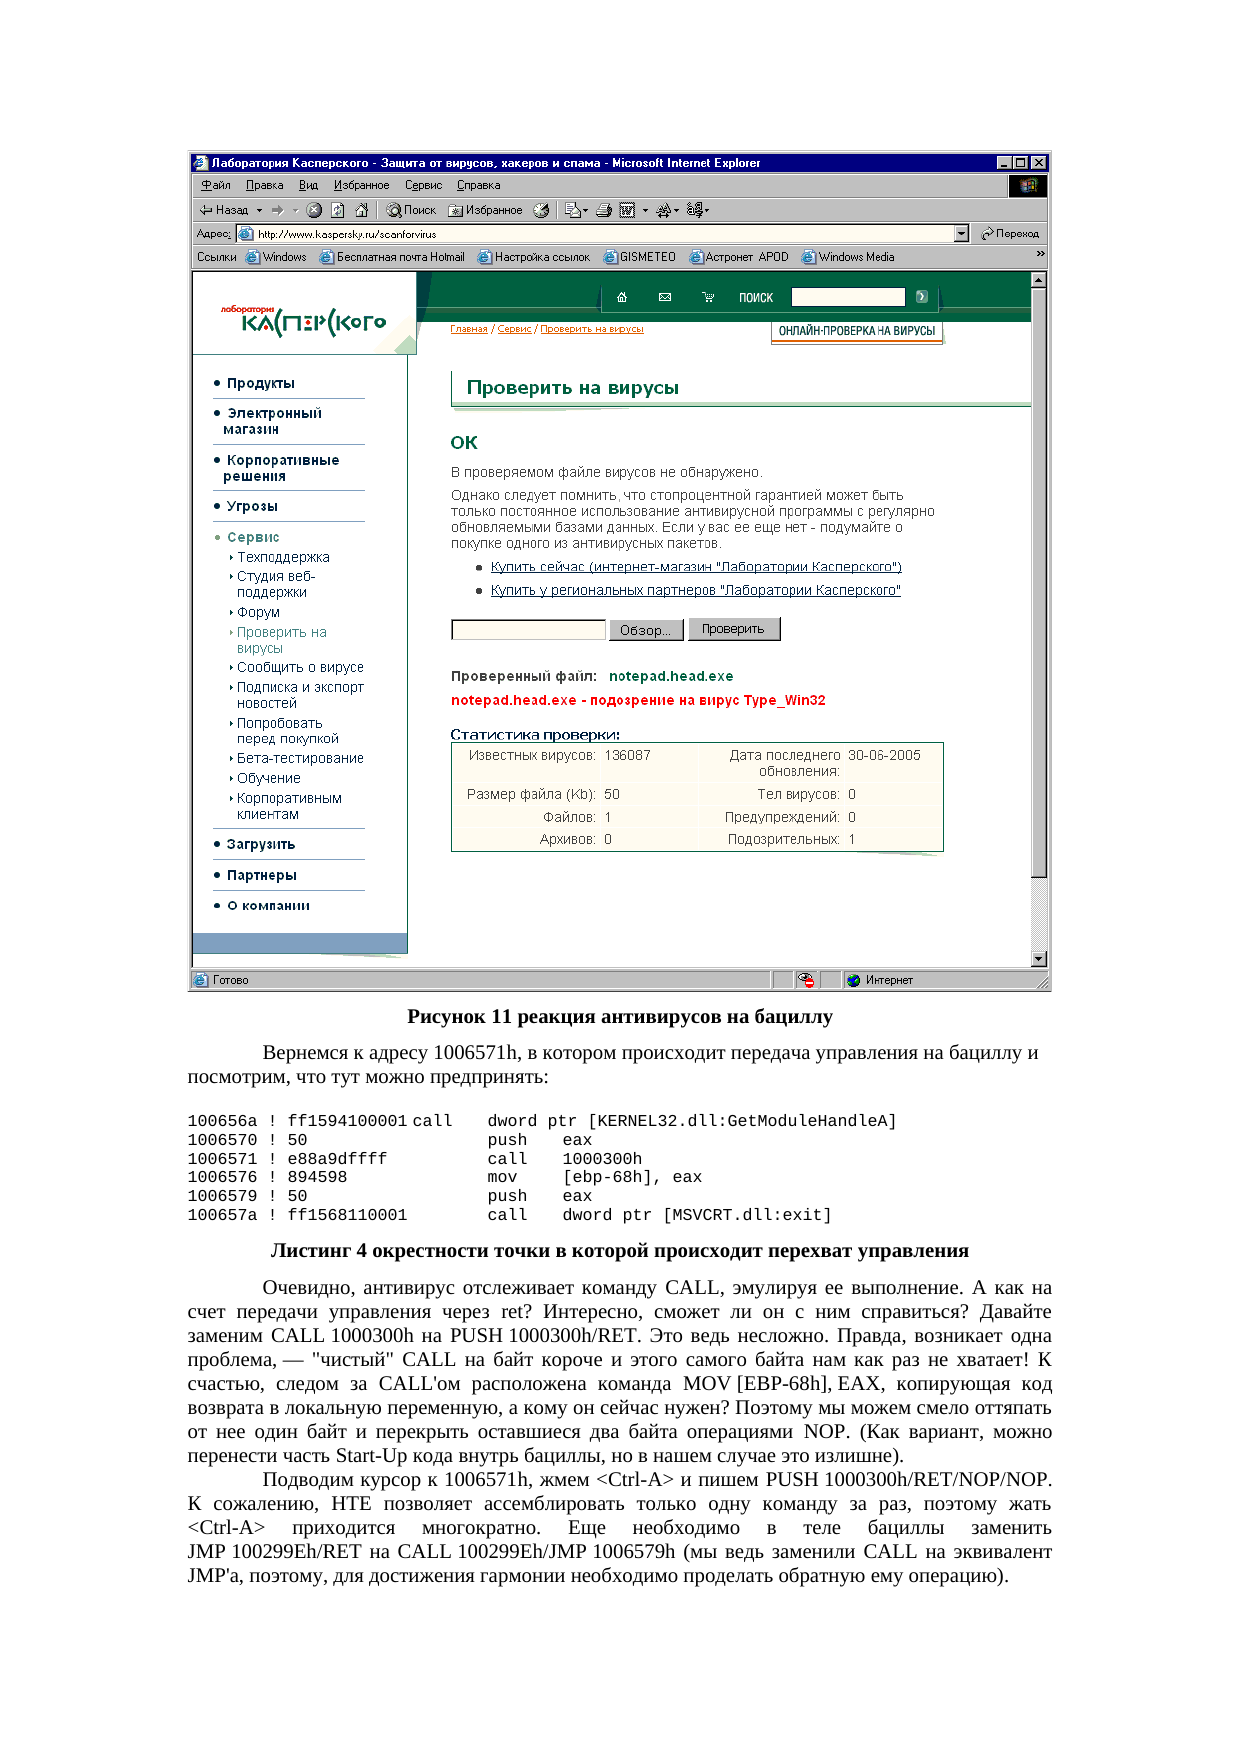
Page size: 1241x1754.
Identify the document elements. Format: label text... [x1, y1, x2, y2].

text Подводим курсор к 1006571h, жмем <Ctrl-A> и пишем PUSH 1000300h/RET/NOP/NOP. К сожалению, HTE позволяет ассемблировать только одну команду за раз, поэтому жать <Ctrl‑A> приходится многократно. Еще необходимо в теле бациллы заменить JMP 100299Eh/RET на CALL 100299Eh/JMP 1006579h (мы ведь заменили CALL на эквивалент JMP'а, поэтому, для достижения гармонии необходимо проделать обратную ему операцию). [187, 1467, 1053, 1587]
text 100656a ! ff1594100001 call dword ptr [KERNEL32.dll:GetModuleHandleA] [187, 1112, 1053, 1131]
text 1006570 ! 50 push eax [187, 1131, 1053, 1150]
picture [187, 150, 1052, 992]
text 1006579 ! 50 push eax [187, 1188, 1053, 1207]
text Очевидно, антивирус отслеживает команду CALL, эмулируя ее выполнение. А как на счет передачи управления через ret? Интересно, сможет ли он с ним справиться? Давайте заменим CALL 1000300h на PUSH 1000300h/RET. Это ведь несложно. Правда, возникает одна проблема, — "чистый" CALL на байт короче и этого самого байта нам как раз не хватает! К счастью, следом за CALL'ом расположена команда MOV [EBP-68h], EAX, копирующая код возврата в локальную переменную, а кому он сейчас нужен? Поэтому мы можем смело оттяпать от нее один байт и перекрыть оставшиеся два байта операциями NOP. (Как вариант, можно перенести часть Start-Up кода внутрь бациллы, но в нашем случае это излишне). [187, 1275, 1053, 1467]
text Листинг 4 окрестности точки в которой происходит перехват управления [187, 1238, 1053, 1262]
text Рисунок 11 реакция антивирусов на бациллу [187, 1004, 1053, 1028]
text Вернемся к адресу 1006571h, в котором происходит передача управления на бациллу и посмотрим, что тут можно предпринять: [187, 1040, 1053, 1088]
text 1006571 ! e88a9dffff call 1000300h [187, 1150, 1053, 1169]
text 100657a ! ff1568110001 call dword ptr [MSVCRT.dll:exit] [187, 1207, 1053, 1226]
text 1006576 ! 894598 mov [ebp-68h], eax [187, 1169, 1053, 1188]
